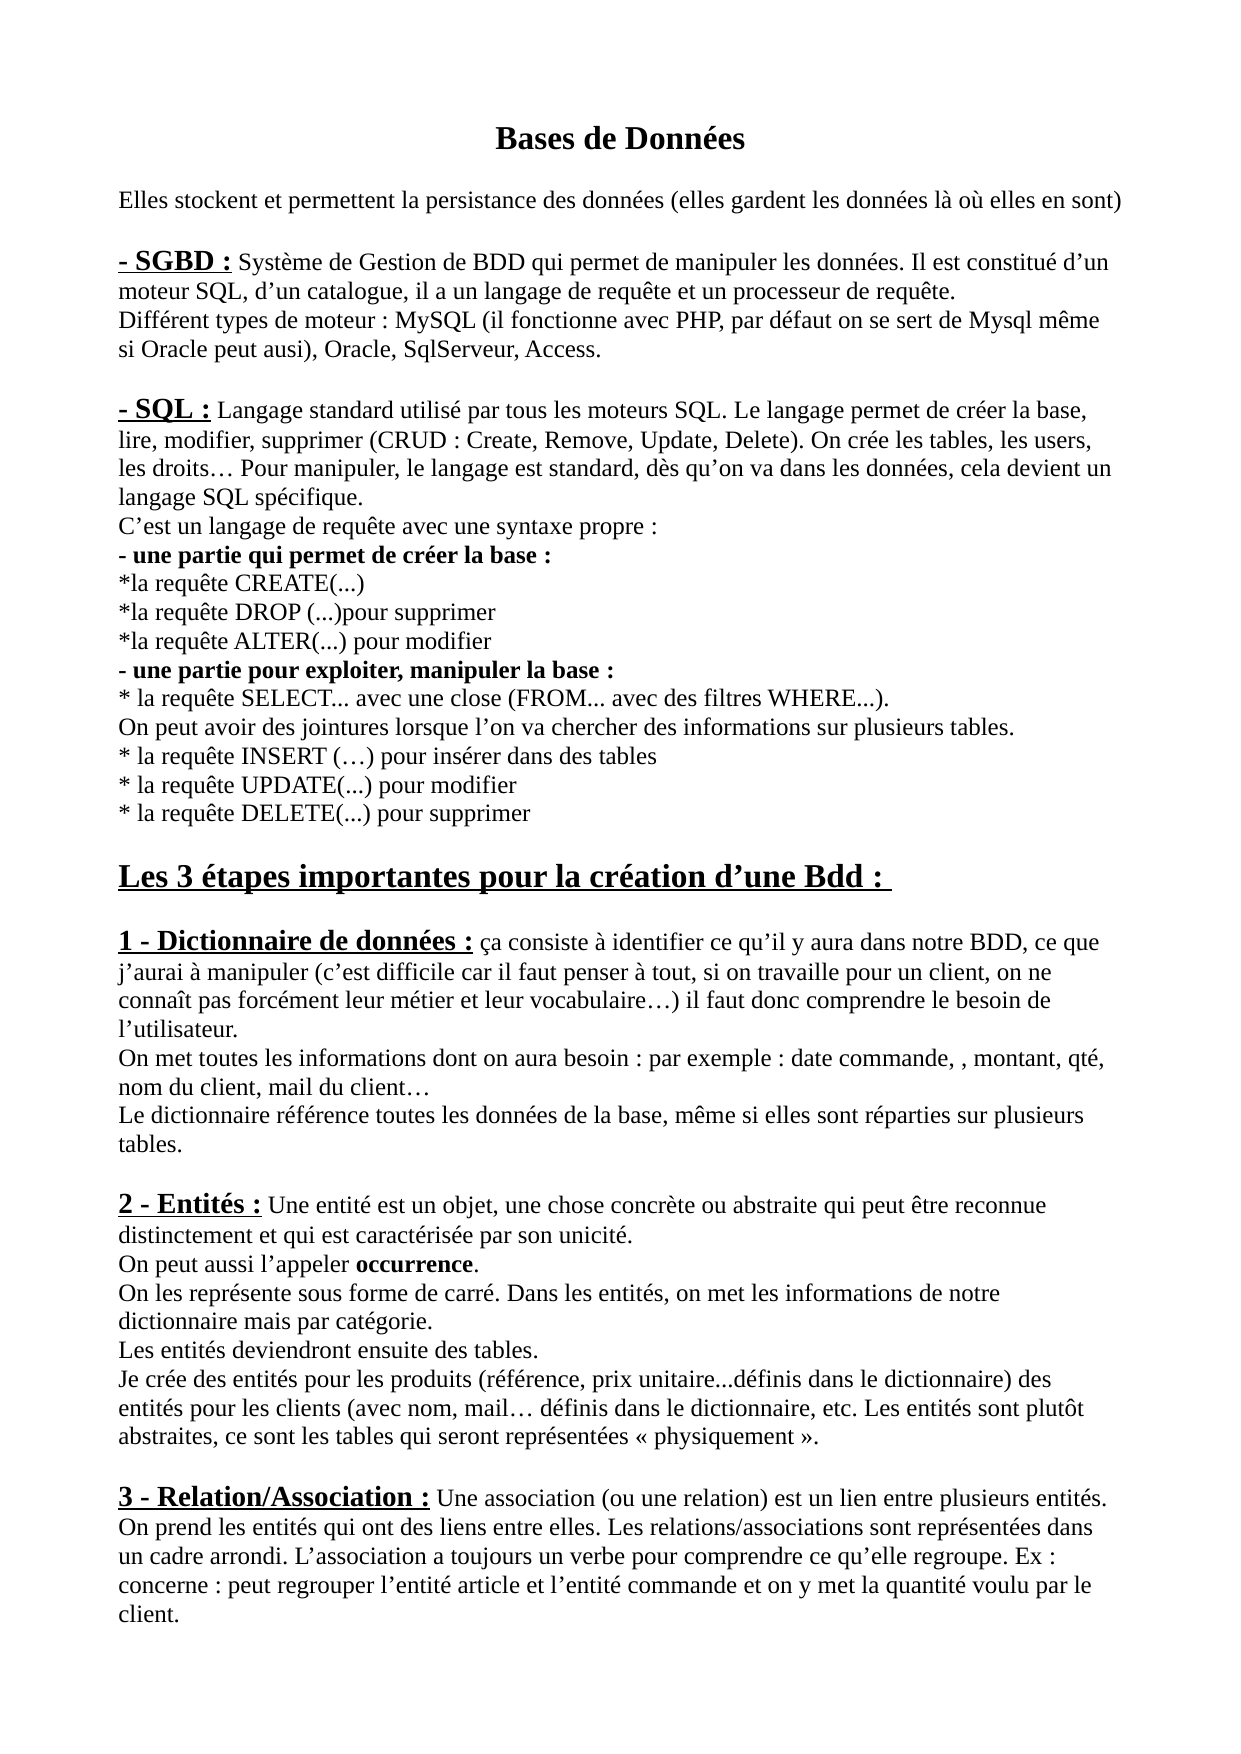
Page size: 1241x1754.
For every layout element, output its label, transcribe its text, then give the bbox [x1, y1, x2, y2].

text Elles stockent et permettent la persistance des données (elles gardent les données là où elles en sont) [118, 185, 1122, 214]
text Les 3 étapes importantes pour la création d’une Bdd : [118, 856, 1122, 894]
text 1 - Dictionnaire de données : ça consiste à identifier ce qu’il y aura dans notre BDD, ce que j’aurai à manipuler (c’est difficile car il faut penser à tout, si on travaille pour un client, on ne connaît pas forcément leur métier et leur vocabulaire…) il faut donc comprendre le besoin de l’utilisateur. [118, 923, 1122, 1043]
text *la requête ALTER(...) pour modifier [118, 626, 1122, 655]
text Bases de Données [118, 118, 1122, 156]
text * la requête DELETE(...) pour supprimer [118, 798, 1122, 827]
text On peut avoir des jointures lorsque l’on va chercher des informations sur plusieurs tables. [118, 712, 1122, 741]
text 3 - Relation/Association : Une association (ou une relation) est un lien entre plusieurs entités. [118, 1479, 1122, 1512]
text * la requête SELECT... avec une close (FROM... avec des filtres WHERE...). [118, 683, 1122, 712]
text Les entités deviendront ensuite des tables. [118, 1335, 1122, 1364]
text C’est un langage de requête avec une syntaxe propre : [118, 511, 1122, 540]
text Le dictionnaire référence toutes les données de la base, même si elles sont réparties sur plusieurs tables. [118, 1100, 1122, 1158]
text * la requête UPDATE(...) pour modifier [118, 770, 1122, 798]
text 2 - Entités : Une entité est un objet, une chose concrète ou abstraite qui peut être reconnue distinctement et qui est caractérisée par son unicité. [118, 1187, 1122, 1249]
text - une partie qui permet de créer la base : [118, 540, 1122, 568]
text *la requête DROP (...)pour supprimer [118, 597, 1122, 626]
text On prend les entités qui ont des liens entre elles. Les relations/associations sont représentées dans un cadre arrondi. L’association a toujours un verbe pour comprendre ce qu’elle regroupe. Ex : concerne : peut regrouper l’entité article et l’entité commande et on y met la quantité voulu par le client. [118, 1512, 1122, 1627]
text On met toutes les informations dont on aura besoin : par exemple : date commande, , montant, qté, nom du client, mail du client… [118, 1043, 1122, 1100]
text - SQL : Langage standard utilisé par tous les moteurs SQL. Le langage permet de créer la base, lire, modifier, supprimer (CRUD : Create, Remove, Update, Delete). On crée les tables, les users, les droits… Pour manipuler, le langage est standard, dès qu’on va dans les données, cela devient un langage SQL spécifique. [118, 391, 1122, 511]
text - SGBD : Système de Gestion de BDD qui permet de manipuler les données. Il est constitué d’un moteur SQL, d’un catalogue, il a un langage de requête et un processeur de requête. [118, 243, 1122, 305]
text *la requête CREATE(...) [118, 568, 1122, 597]
text * la requête INSERT (…) pour insérer dans des tables [118, 741, 1122, 770]
text On peut aussi l’appeler occurrence. [118, 1249, 1122, 1278]
text Différent types de moteur : MySQL (il fonctionne avec PHP, par défaut on se sert de Mysql même si Oracle peut ausi), Oracle, SqlServeur, Access. [118, 305, 1122, 362]
text On les représente sous forme de carré. Dans les entités, on met les informations de notre dictionnaire mais par catégorie. [118, 1278, 1122, 1335]
text Je crée des entités pour les produits (référence, prix unitaire...définis dans le dictionnaire) des entités pour les clients (avec nom, mail… définis dans le dictionnaire, etc. Les entités sont plutôt abstraites, ce sont les tables qui seront représentées « physiquement ». [118, 1364, 1122, 1450]
text - une partie pour exploiter, manipuler la base : [118, 655, 1122, 683]
